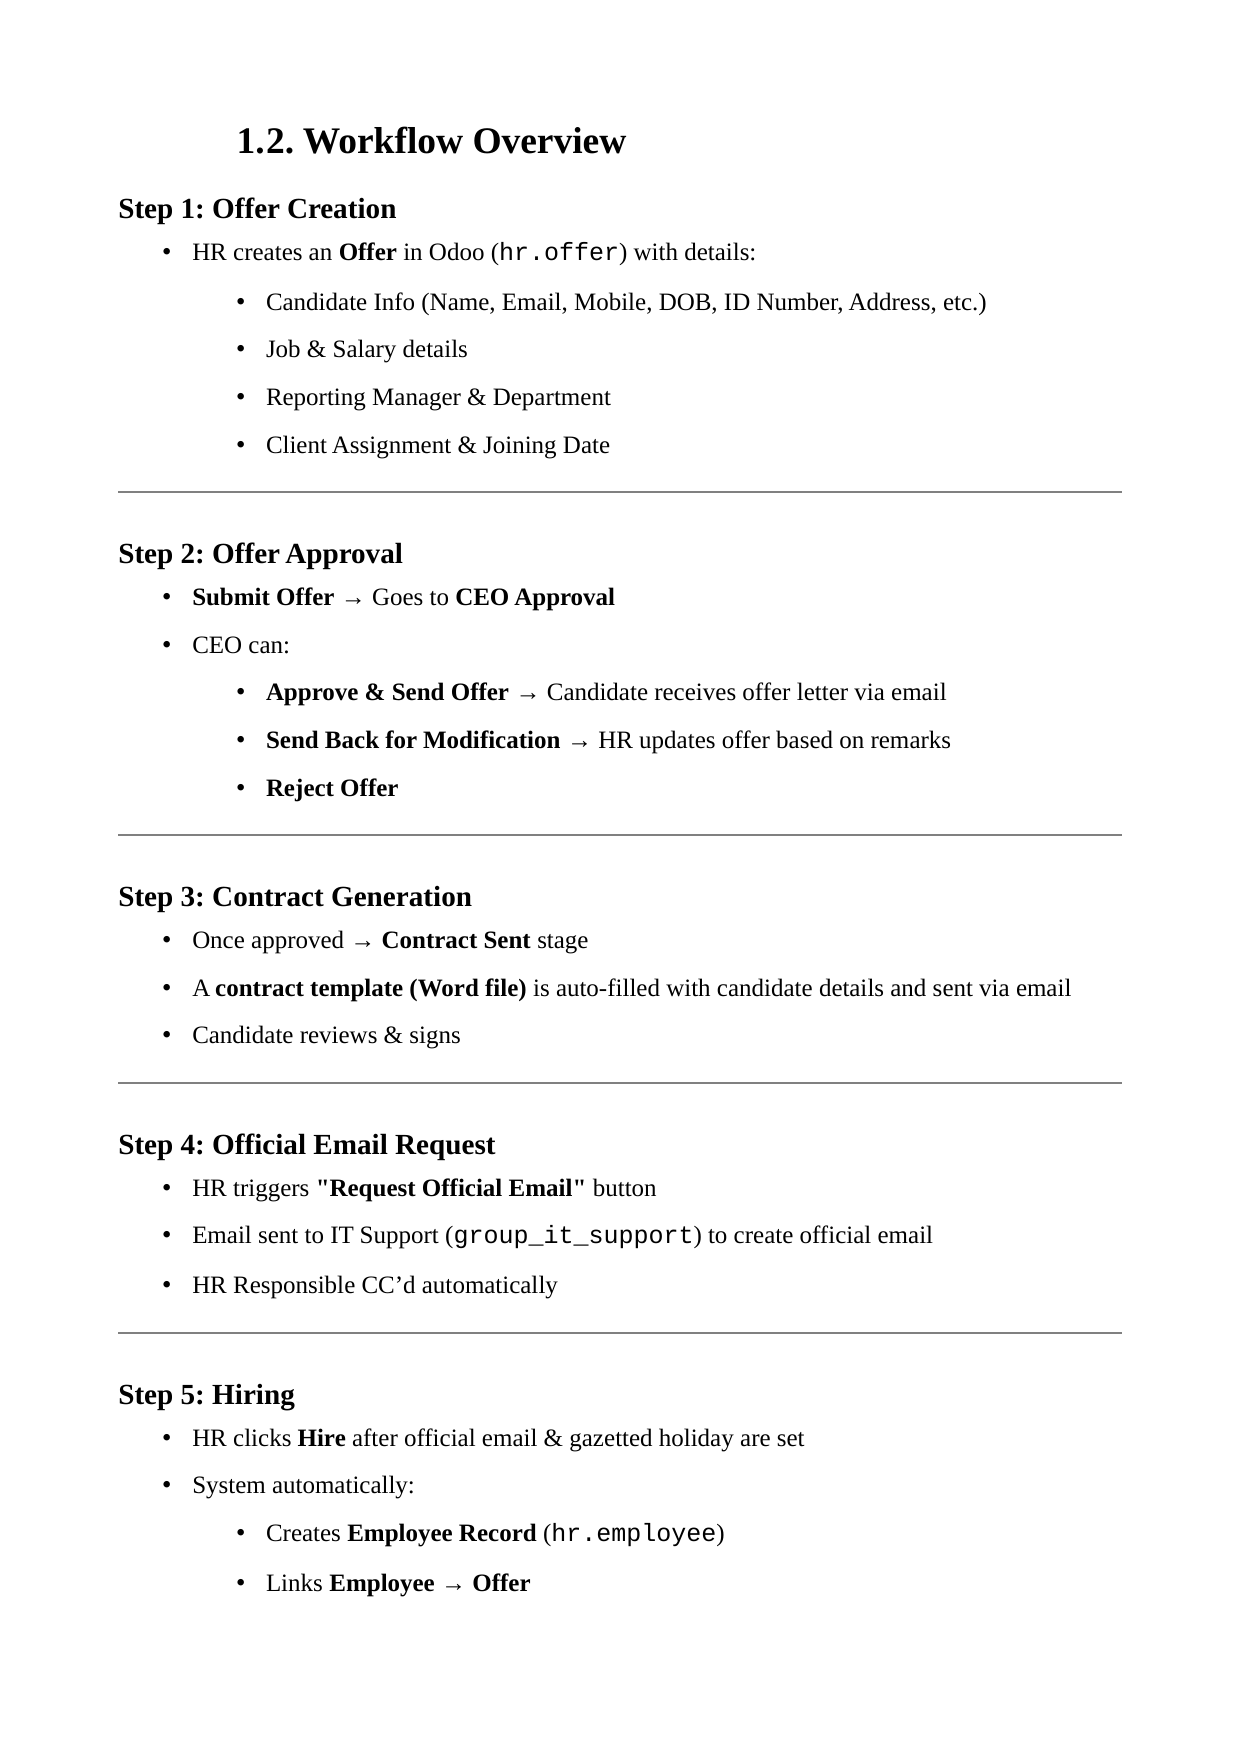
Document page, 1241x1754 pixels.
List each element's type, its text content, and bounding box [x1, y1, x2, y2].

list Links Employee → Offer [236, 1568, 1122, 1597]
list System automatically: [162, 1471, 1122, 1499]
list Send Back for Modification → HR updates offer based on remarks [236, 725, 1122, 754]
list CEO can: [162, 630, 1122, 658]
list Once approved → Contract Sent stage [162, 925, 1122, 954]
subtitle 2. Workflow Overview [236, 118, 1122, 161]
subtitle Step 4: Official Email Request [118, 1127, 1122, 1160]
subtitle Step 2: Offer Approval [118, 536, 1122, 570]
subtitle Step 5: Hiring [118, 1377, 1122, 1410]
list HR creates an Offer in Odoo (hr.offer) with details: [162, 237, 1122, 268]
list Approve & Send Offer → Candidate receives offer letter via email [236, 677, 1122, 706]
list Candidate Info (Name, Email, Mobile, DOB, ID Number, Address, etc.) [236, 287, 1122, 316]
list Creates Employee Record (hr.employee) [236, 1518, 1122, 1549]
list Job & Salary details [236, 334, 1122, 363]
list Client Assignment & Joining Date [236, 430, 1122, 458]
list Reject Offer [236, 773, 1122, 801]
list Email sent to IT Support (group_it_support) to create official email [162, 1220, 1122, 1251]
list HR clicks Hire after official email & gazetted holiday are set [162, 1423, 1122, 1452]
list HR triggers "Request Official Email" button [162, 1173, 1122, 1202]
list Submit Offer → Goes to CEO Approval [162, 582, 1122, 611]
list HR Responsible CC’d automatically [162, 1270, 1122, 1299]
list Reporting Manager & Department [236, 382, 1122, 411]
list Candidate reviews & signs [162, 1020, 1122, 1049]
subtitle Step 1: Offer Creation [118, 191, 1122, 224]
list A contract template (Word file) is auto-filled with candidate details and sent via email [162, 973, 1122, 1001]
subtitle Step 3: Contract Generation [118, 879, 1122, 913]
